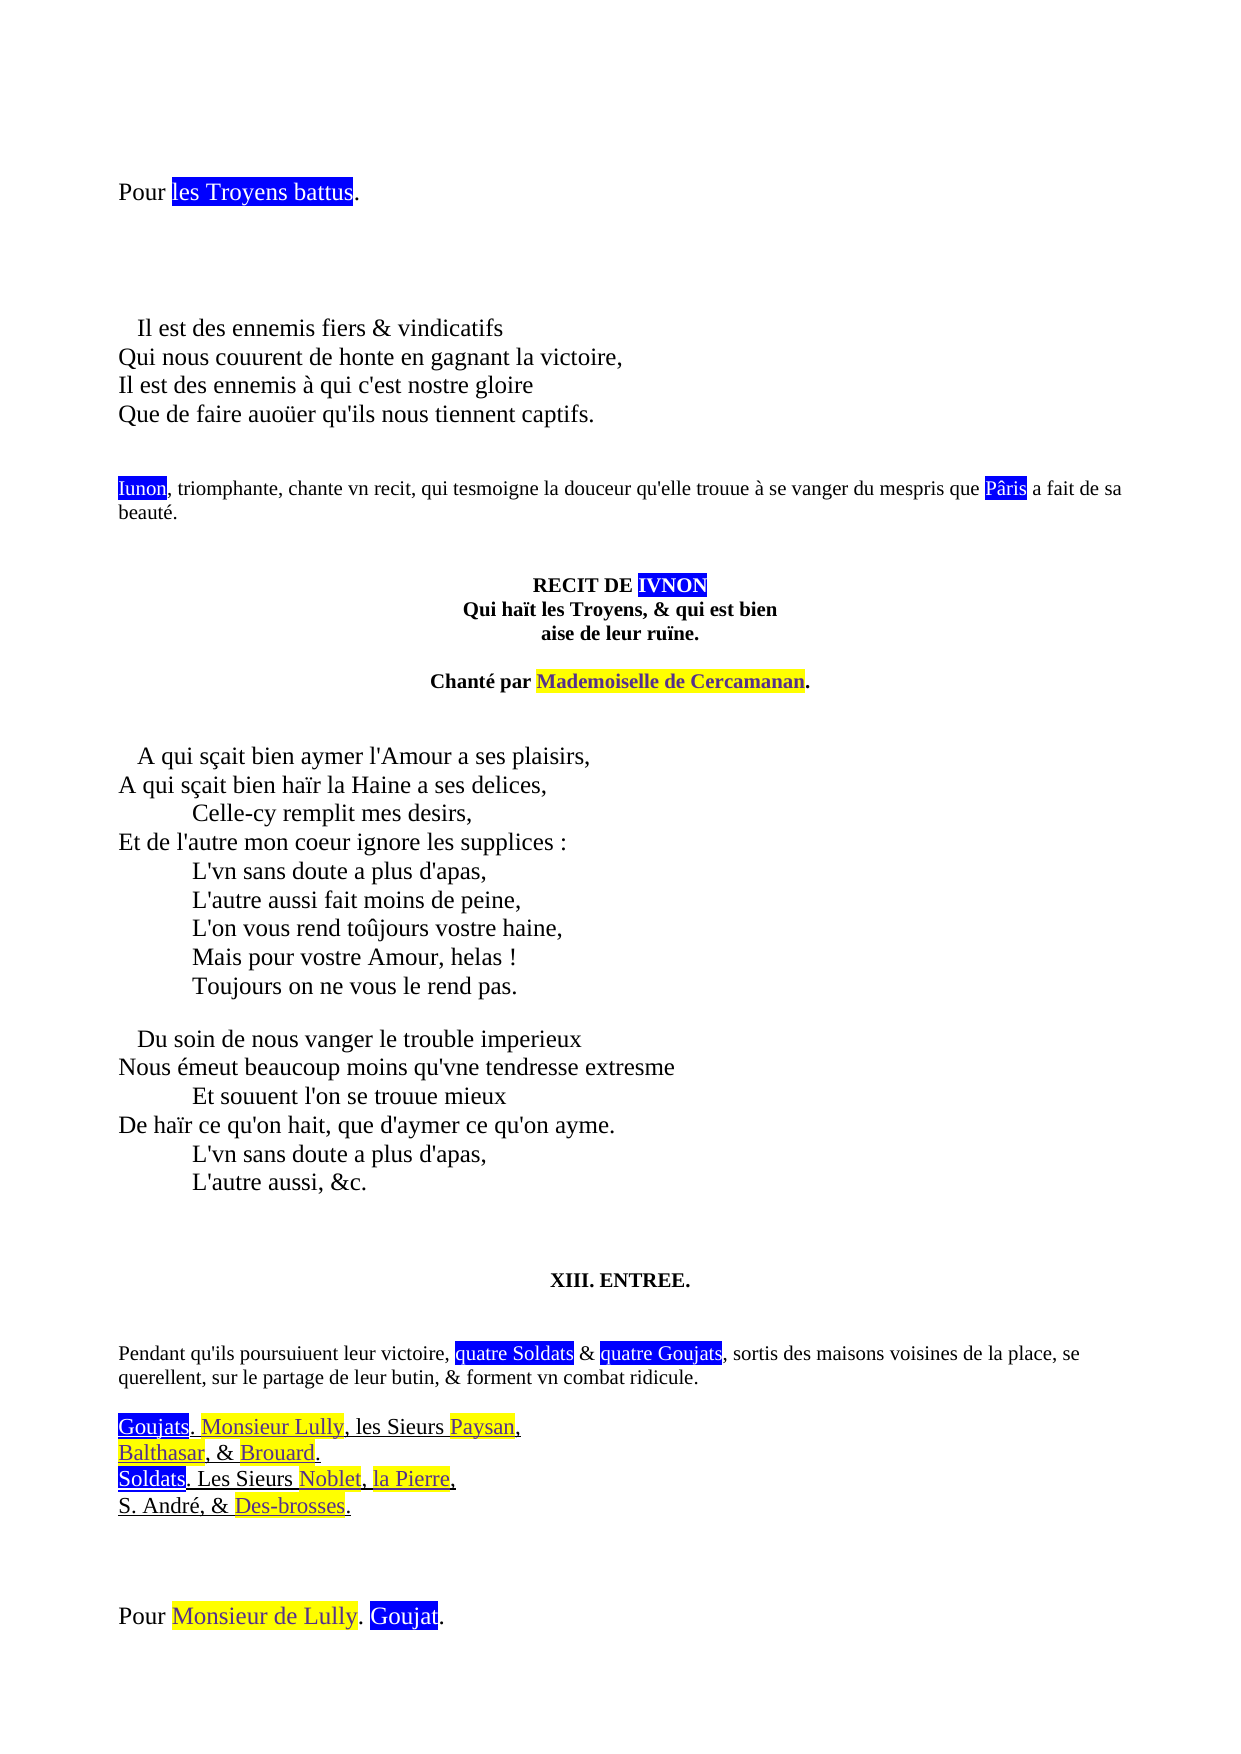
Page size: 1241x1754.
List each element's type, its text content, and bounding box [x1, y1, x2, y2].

text A qui sçait bien aymer l'Amour a ses plaisirs, [118, 741, 1122, 770]
list S. André, & Des-brosses. [345, 1492, 1122, 1518]
subtitle Chanté par Mademoiselle de Cercamanan. [805, 669, 1122, 693]
list Balthasar, & Brouard. [315, 1439, 1122, 1466]
list Balthasar, & Brouard. [205, 1439, 240, 1462]
text Nous émeut beaucoup moins qu'vne tendresse extresme [118, 1052, 1122, 1081]
text Et souuent l'on se trouue mieux [118, 1081, 1122, 1110]
text L'autre aussi, &c. [118, 1167, 1122, 1196]
text Pour les Troyens battus. [118, 177, 172, 206]
text Toujours on ne vous le rend pas. [118, 971, 1122, 1000]
list S. André, & Des-brosses. [118, 1492, 235, 1515]
text De haïr ce qu'on hait, que d'aymer ce qu'on ayme. [118, 1110, 1122, 1139]
text Pour les Troyens battus. [353, 177, 1122, 206]
text Que de faire auoüer qu'ils nous tiennent captifs. [118, 399, 1122, 428]
text Et de l'autre mon coeur ignore les supplices : [118, 827, 1122, 856]
text Qui nous couurent de honte en gagnant la victoire, [118, 342, 1122, 371]
text A qui sçait bien haïr la Haine a ses delices, [118, 770, 1122, 798]
text Du soin de nous vanger le trouble imperieux [118, 1024, 1122, 1052]
text L'vn sans doute a plus d'apas, [118, 1139, 1122, 1167]
text Mais pour vostre Amour, helas ! [118, 942, 1122, 971]
list Soldats. Les Sieurs Noblet, la Pierre, [186, 1466, 299, 1488]
list Goujats. Monsieur Lully, les Sieurs Paysan, [344, 1413, 450, 1436]
list Goujats. Monsieur Lully, les Sieurs Paysan, [515, 1413, 1122, 1439]
subtitle RECIT DE IVNON [118, 572, 1122, 597]
text Il est des ennemis à qui c'est nostre gloire [118, 371, 1122, 399]
text Pendant qu'ils poursuiuent leur victoire, quatre Soldats & quatre Goujats, sortis des maisons voisines de la place, se querellent, sur le partage de leur butin, & forment vn combat ridicule. [118, 1341, 1122, 1389]
text Iunon, triomphante, chante vn recit, qui tesmoigne la douceur qu'elle trouue à se vanger du mespris que Pâris a fait de sa beauté. [118, 476, 1122, 524]
text Pour Monsieur de Lully. Goujat. [438, 1601, 1122, 1630]
text Pour Monsieur de Lully. Goujat. [118, 1601, 172, 1630]
subtitle aise de leur ruïne. [118, 621, 1122, 645]
list Soldats. Les Sieurs Noblet, la Pierre, [450, 1466, 1122, 1492]
text L'autre aussi fait moins de peine, [118, 885, 1122, 913]
text Il est des ennemis fiers & vindicatifs [118, 313, 1122, 342]
text L'on vous rend toûjours vostre haine, [118, 913, 1122, 942]
text L'vn sans doute a plus d'apas, [118, 856, 1122, 885]
subtitle Qui haït les Troyens, & qui est bien [118, 597, 1122, 621]
subtitle Chanté par Mademoiselle de Cercamanan. [118, 669, 536, 693]
text Celle-cy remplit mes desirs, [118, 798, 1122, 827]
subtitle XIII. ENTREE. [118, 1268, 1122, 1292]
